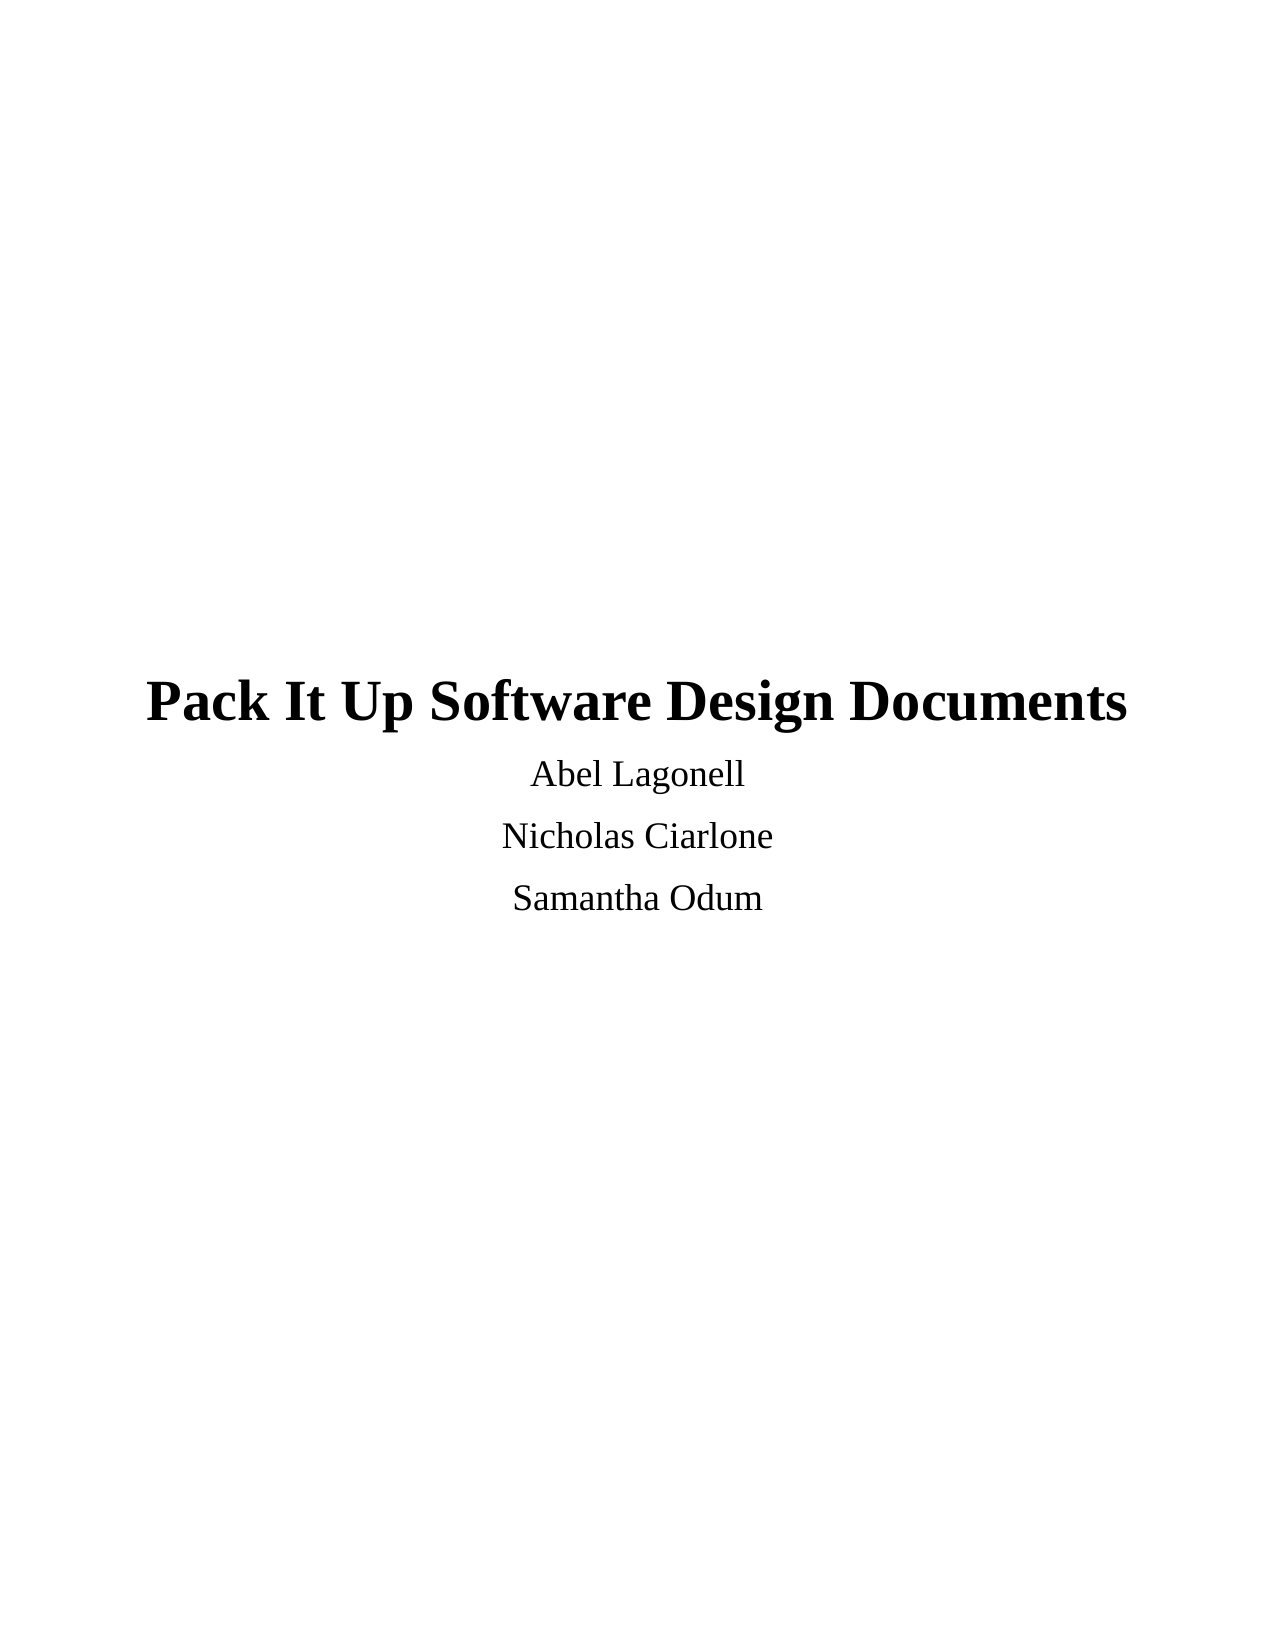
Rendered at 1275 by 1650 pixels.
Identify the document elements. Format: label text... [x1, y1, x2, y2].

subtitle Abel Lagonell [118, 752, 1157, 795]
subtitle Nicholas Ciarlone [118, 814, 1157, 857]
subtitle Samantha Odum [118, 876, 1157, 919]
title Pack It Up Software Design Documents [118, 666, 1157, 733]
